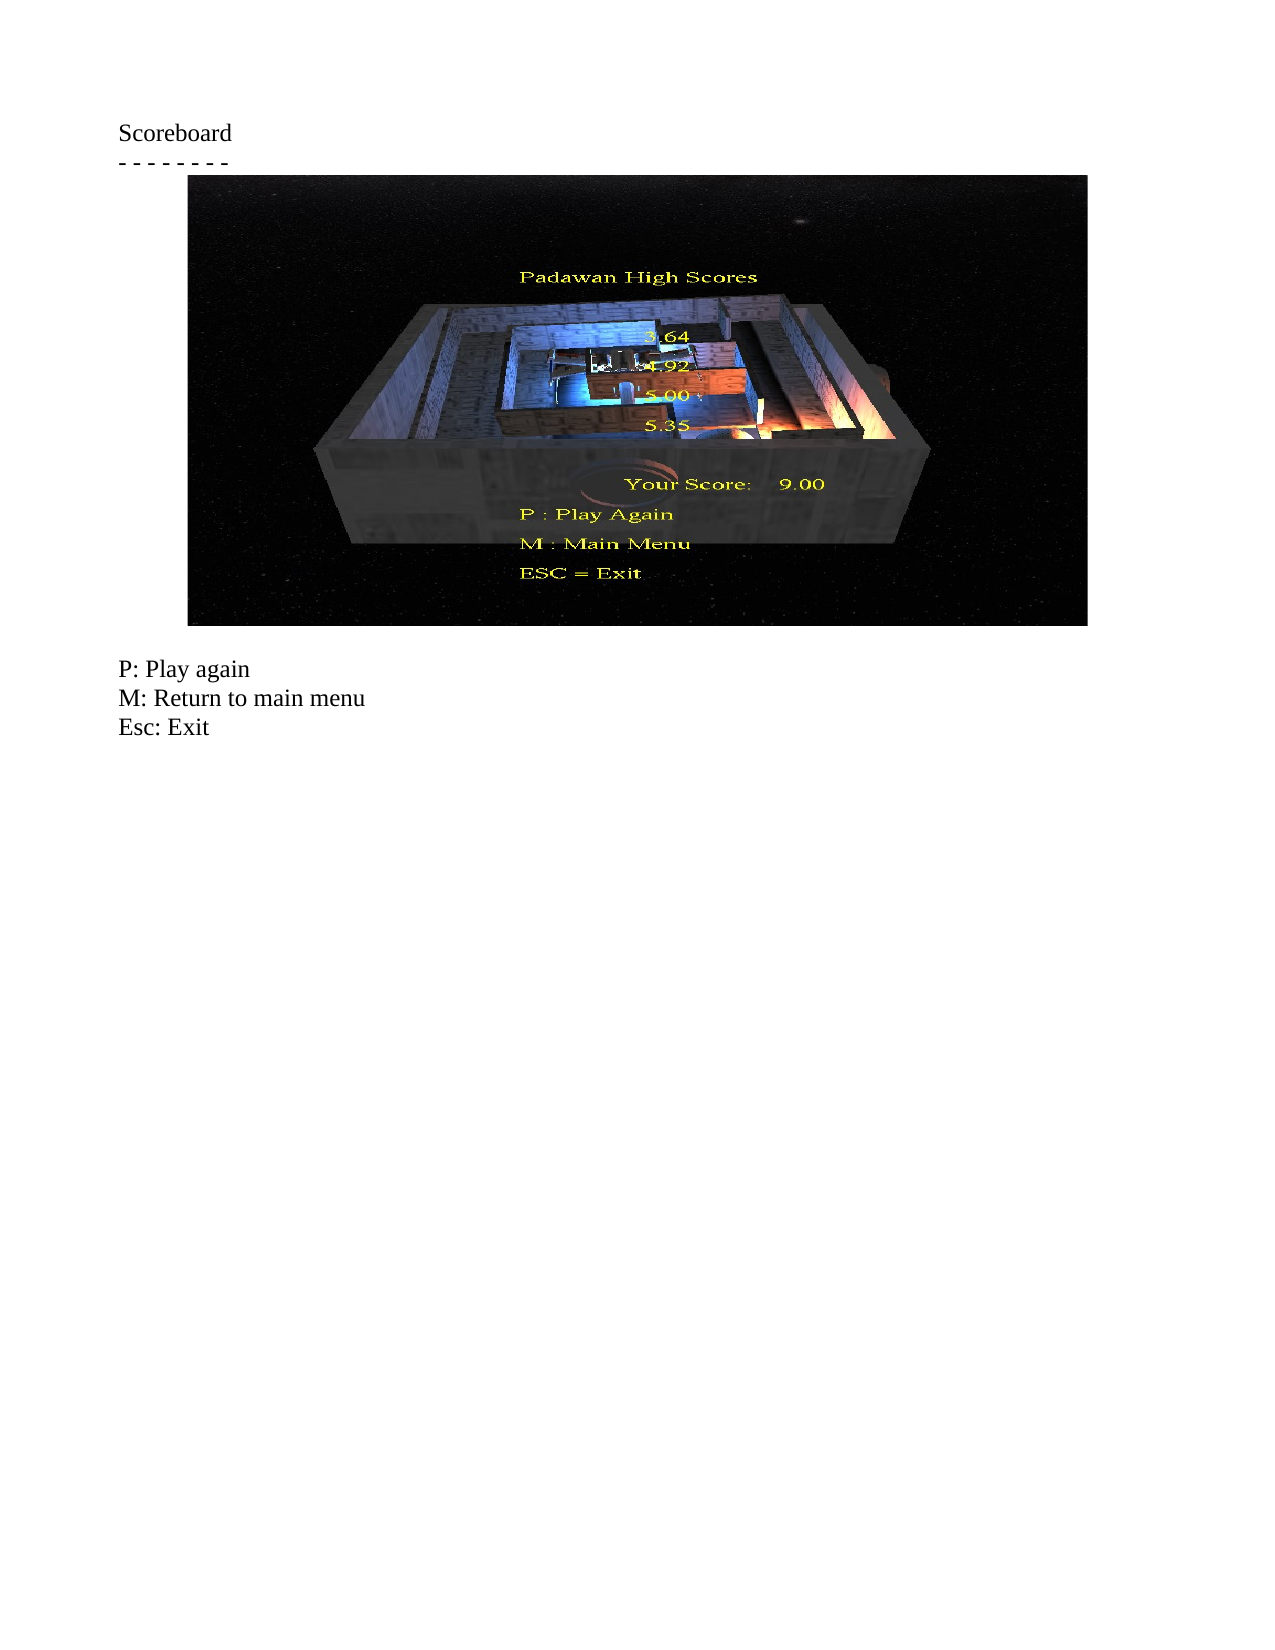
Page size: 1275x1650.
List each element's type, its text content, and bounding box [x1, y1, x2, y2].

text - - - - - - - - [118, 147, 1157, 176]
text M: Return to main menu [118, 683, 1157, 712]
text P: Play again [118, 654, 1157, 683]
picture [187, 175, 1088, 626]
text Esc: Exit [118, 712, 1157, 741]
text Scoreboard [118, 118, 1157, 147]
